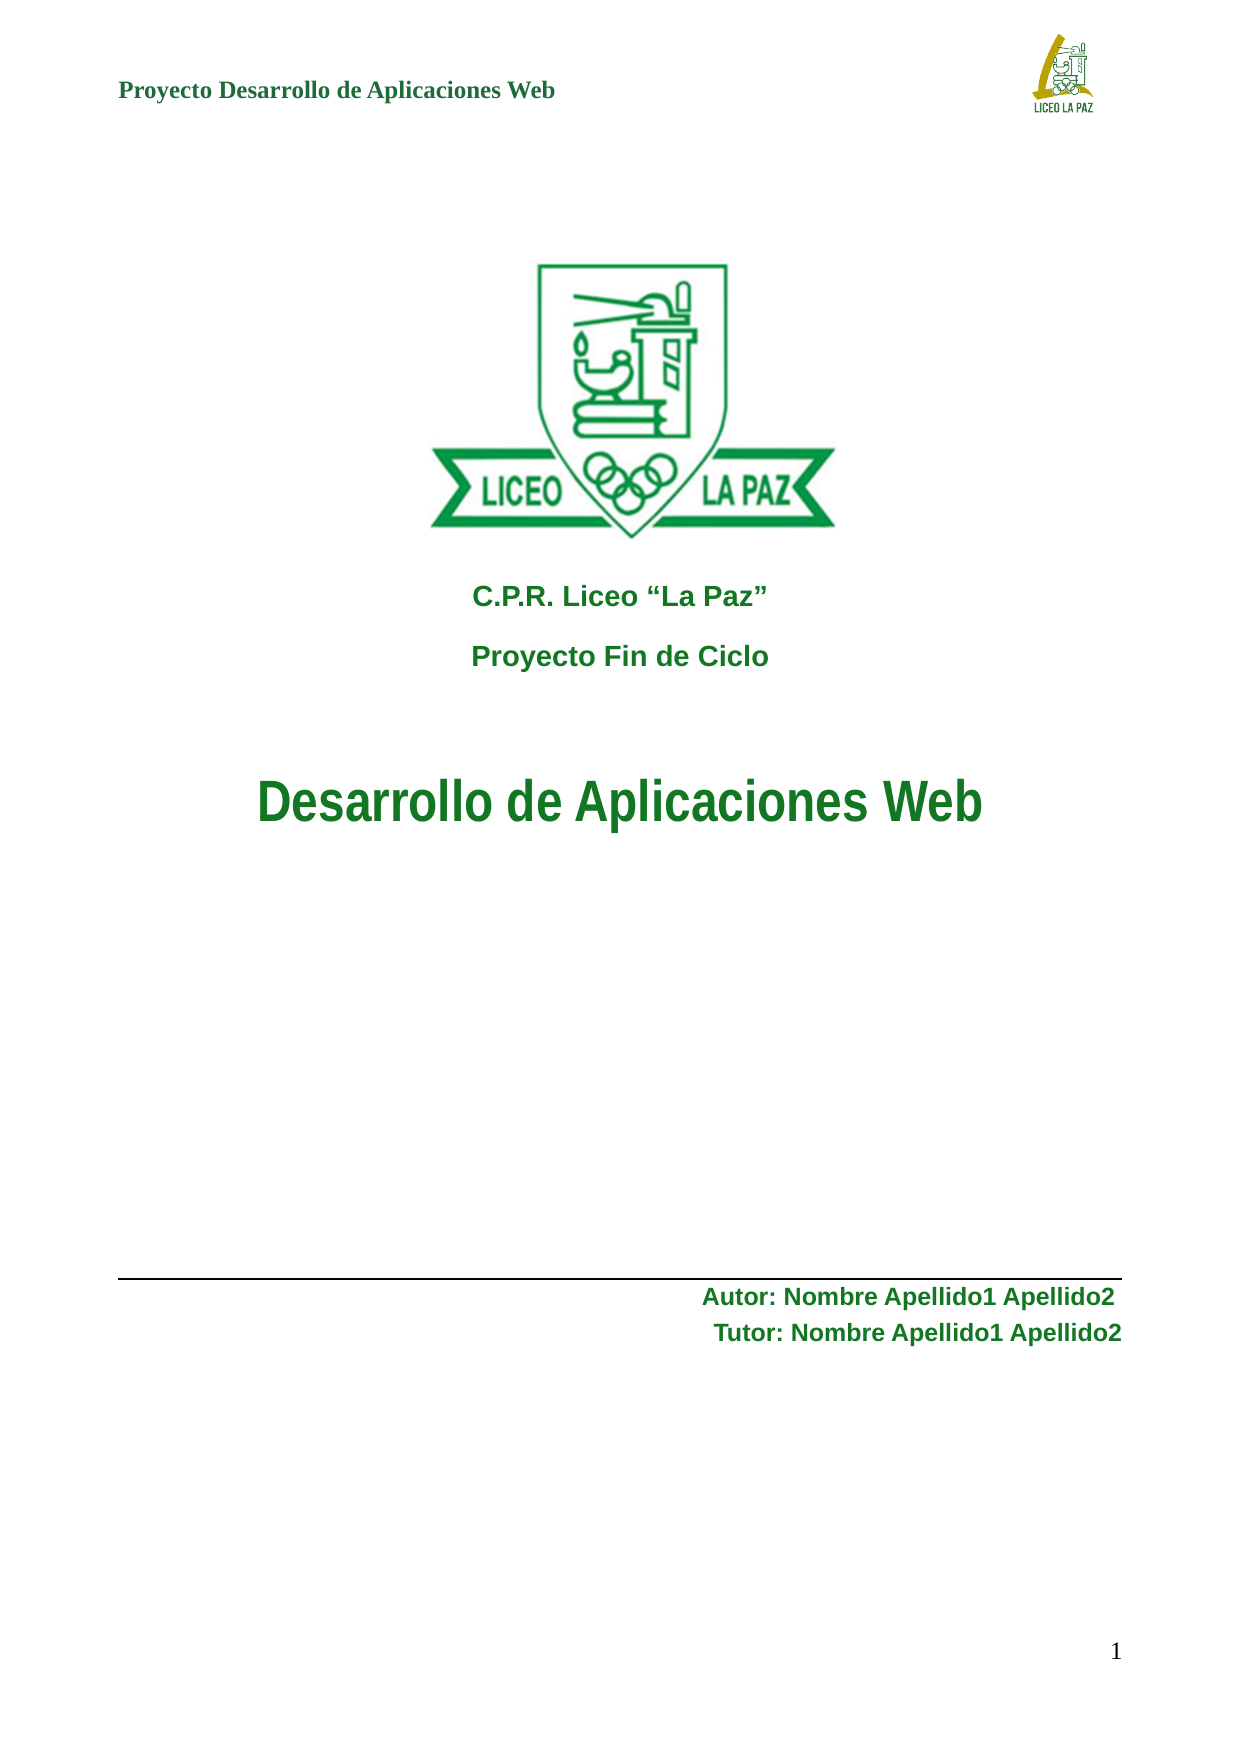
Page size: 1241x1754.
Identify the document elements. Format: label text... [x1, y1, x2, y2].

text C.P.R. Liceo “La Paz” [118, 579, 1122, 612]
subtitle Desarrollo de Aplicaciones Web [118, 767, 1122, 834]
text Autor: Nombre Apellido1 Apellido2 Tutor: Nombre Apellido1 Apellido2 [118, 1280, 1122, 1346]
picture [1025, 26, 1100, 121]
picture [428, 260, 838, 544]
text Proyecto Fin de Ciclo [118, 639, 1122, 673]
